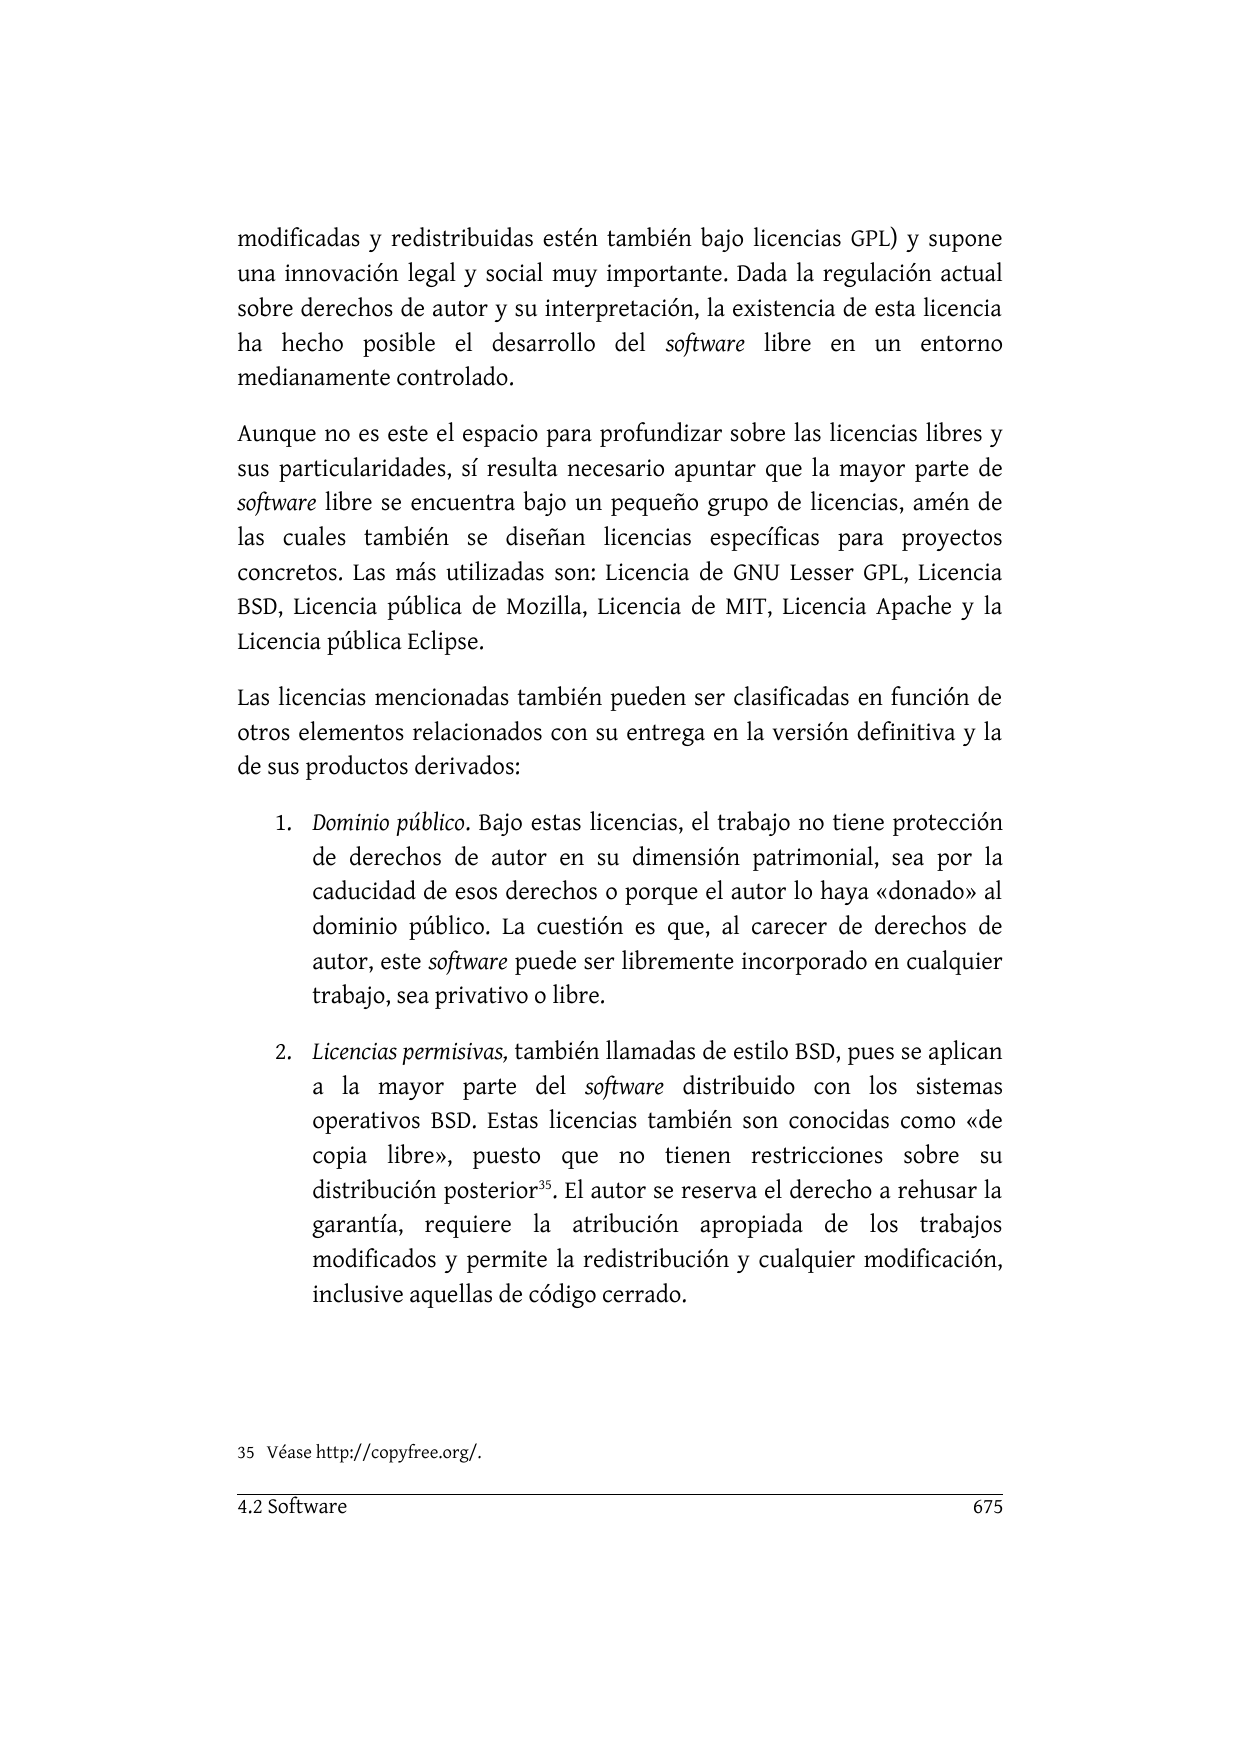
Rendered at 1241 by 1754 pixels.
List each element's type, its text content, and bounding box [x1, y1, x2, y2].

text modificadas y redistribuidas estén también bajo licencias GPL) y supone una innovación legal y social muy importante. Dada la regulación actual sobre derechos de autor y su interpretación, la existencia de esta licencia ha hecho posible el desarrollo del software libre en un entorno medianamente controlado. [237, 225, 1003, 393]
text Aunque no es este el espacio para profundizar sobre las licencias libres y sus particularidades, sí resulta necesario apuntar que la mayor parte de software libre se encuentra bajo un pequeño grupo de licencias, amén de las cuales también se diseñan licencias específicas para proyectos concretos. Las más utilizadas son: Licencia de GNU Lesser GPL, Licencia BSD, Licencia pública de Mozilla, Licencia de MIT, Licencia Apache y la Licencia pública Eclipse. [237, 419, 1003, 657]
list Licencias permisivas, también llamadas de estilo BSD, pues se aplican a la mayor parte del software distribuido con los sistemas operativos BSD. Estas licencias también son conocidas como «de copia libre», puesto que no tienen restricciones sobre su distribución posterior. El autor se reserva el derecho a rehusar la garantía, requiere la atribución apropiada de los trabajos modificados y permite la redistribución y cualquier modificación, inclusive aquellas de código cerrado. [274, 1038, 1003, 1309]
list Dominio público. Bajo estas licencias, el trabajo no tiene protección de derechos de autor en su dimensión patrimonial, sea por la caducidad de esos derechos o porque el autor lo haya «donado» al dominio público. La cuestión es que, al carecer de derechos de autor, este software puede ser libremente incorporado en cualquier trabajo, sea privativo o libre. [274, 808, 1003, 1011]
text Las licencias mencionadas también pueden ser clasificadas en función de otros elementos relacionados con su entrega en la versión definitiva y la de sus productos derivados: [237, 683, 1003, 782]
list Véase http://copyfree.org/. [237, 1442, 1003, 1464]
